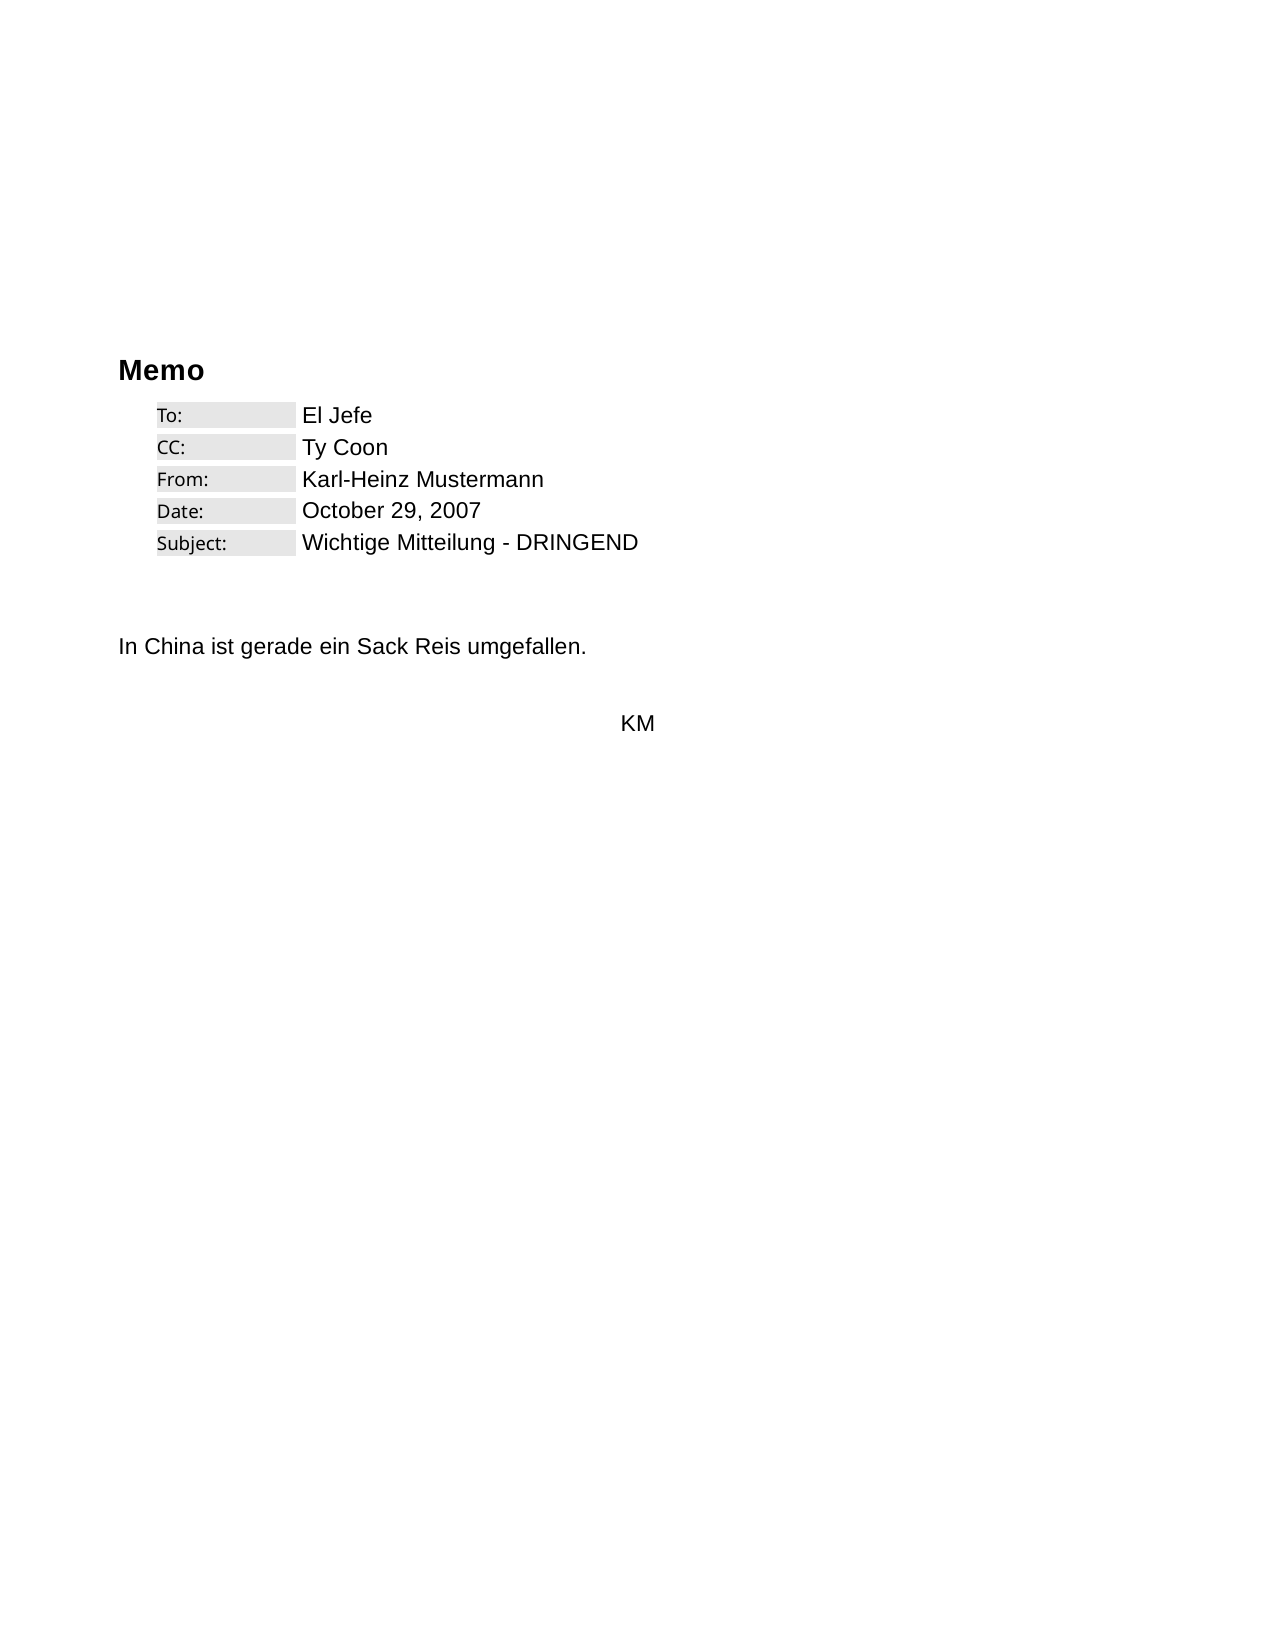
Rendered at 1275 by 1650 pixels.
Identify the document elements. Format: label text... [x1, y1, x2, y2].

table_cell Wichtige Mitteilung - DRINGEND [299, 527, 1157, 559]
text KM [118, 710, 1157, 736]
table_header To: [154, 399, 299, 431]
table_cell Date: [154, 495, 299, 527]
table_cell From: [154, 463, 299, 495]
table_cell Ty Coon [299, 431, 1157, 463]
table_cell Subject: [154, 527, 299, 559]
table_cell Karl-Heinz Mustermann [299, 463, 1157, 495]
title Memo [118, 354, 1157, 387]
table_cell October 29, 2007 [299, 495, 1157, 527]
text In China ist gerade ein Sack Reis umgefallen. [118, 634, 1157, 660]
table_header El Jefe [299, 399, 1157, 431]
table_cell CC: [154, 431, 299, 463]
